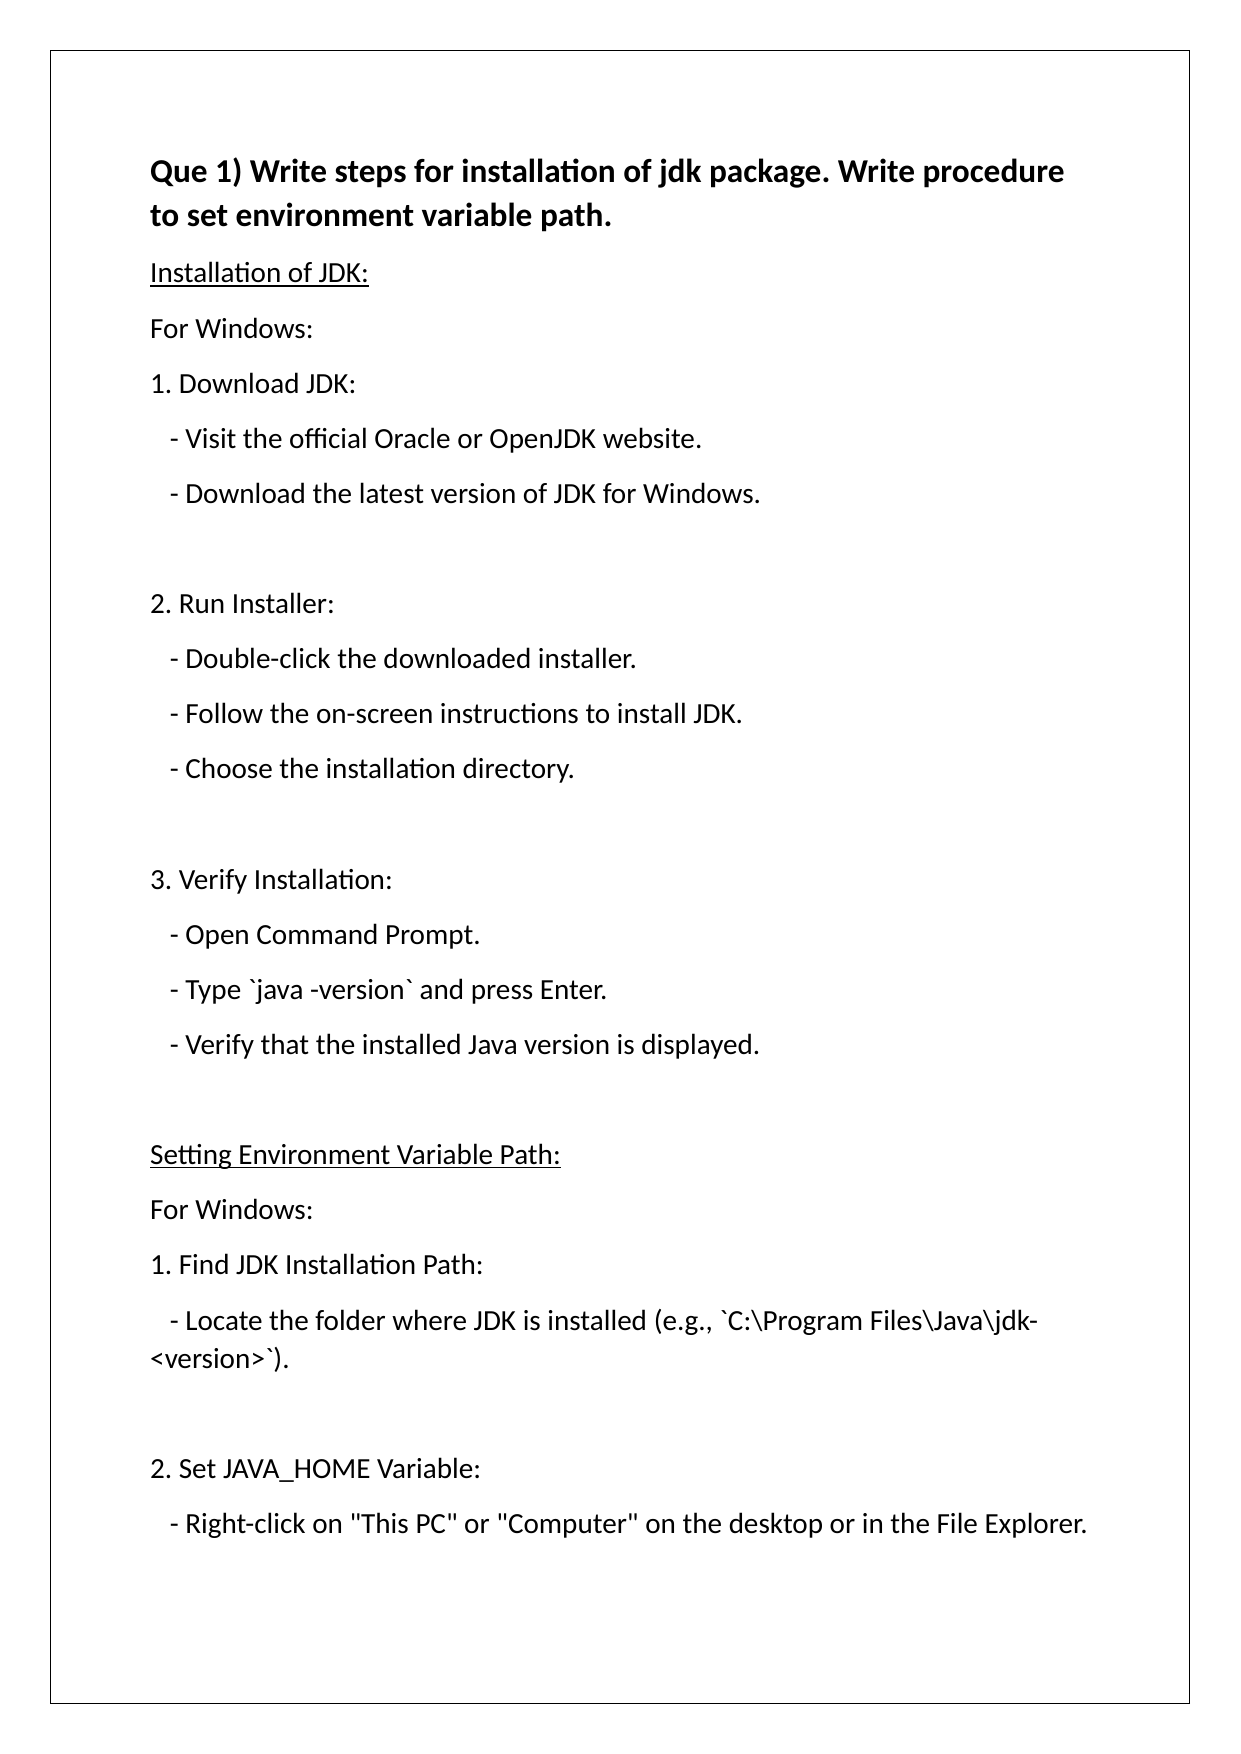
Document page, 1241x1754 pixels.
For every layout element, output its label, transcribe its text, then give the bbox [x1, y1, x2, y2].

text 2. Run Installer: [150, 585, 1090, 621]
text - Follow the on-screen instructions to install JDK. [150, 695, 1090, 731]
text Que 1) Write steps for installation of jdk package. Write procedure to set environment variable path. [150, 150, 1090, 235]
text For Windows: [150, 310, 1090, 345]
text Installation of JDK: [150, 254, 1090, 290]
text - Verify that the installed Java version is displayed. [150, 1026, 1090, 1062]
text 3. Verify Installation: [150, 861, 1090, 896]
text - Right-click on "This PC" or "Computer" on the desktop or in the File Explorer. [150, 1505, 1090, 1541]
text 1. Find JDK Installation Path: [150, 1246, 1090, 1282]
text - Double-click the downloaded installer. [150, 640, 1090, 676]
text Setting Environment Variable Path: [150, 1136, 1090, 1172]
text - Type `java -version` and press Enter. [150, 971, 1090, 1007]
text 1. Download JDK: [150, 365, 1090, 400]
text - Visit the official Oracle or OpenJDK website. [150, 420, 1090, 456]
text - Download the latest version of JDK for Windows. [150, 475, 1090, 511]
text 2. Set JAVA_HOME Variable: [150, 1450, 1090, 1486]
text - Choose the installation directory. [150, 751, 1090, 786]
text For Windows: [150, 1191, 1090, 1227]
text - Locate the folder where JDK is installed (e.g., `C:\Program Files\Java\jdk-<version>`). [150, 1302, 1090, 1376]
text - Open Command Prompt. [150, 916, 1090, 951]
